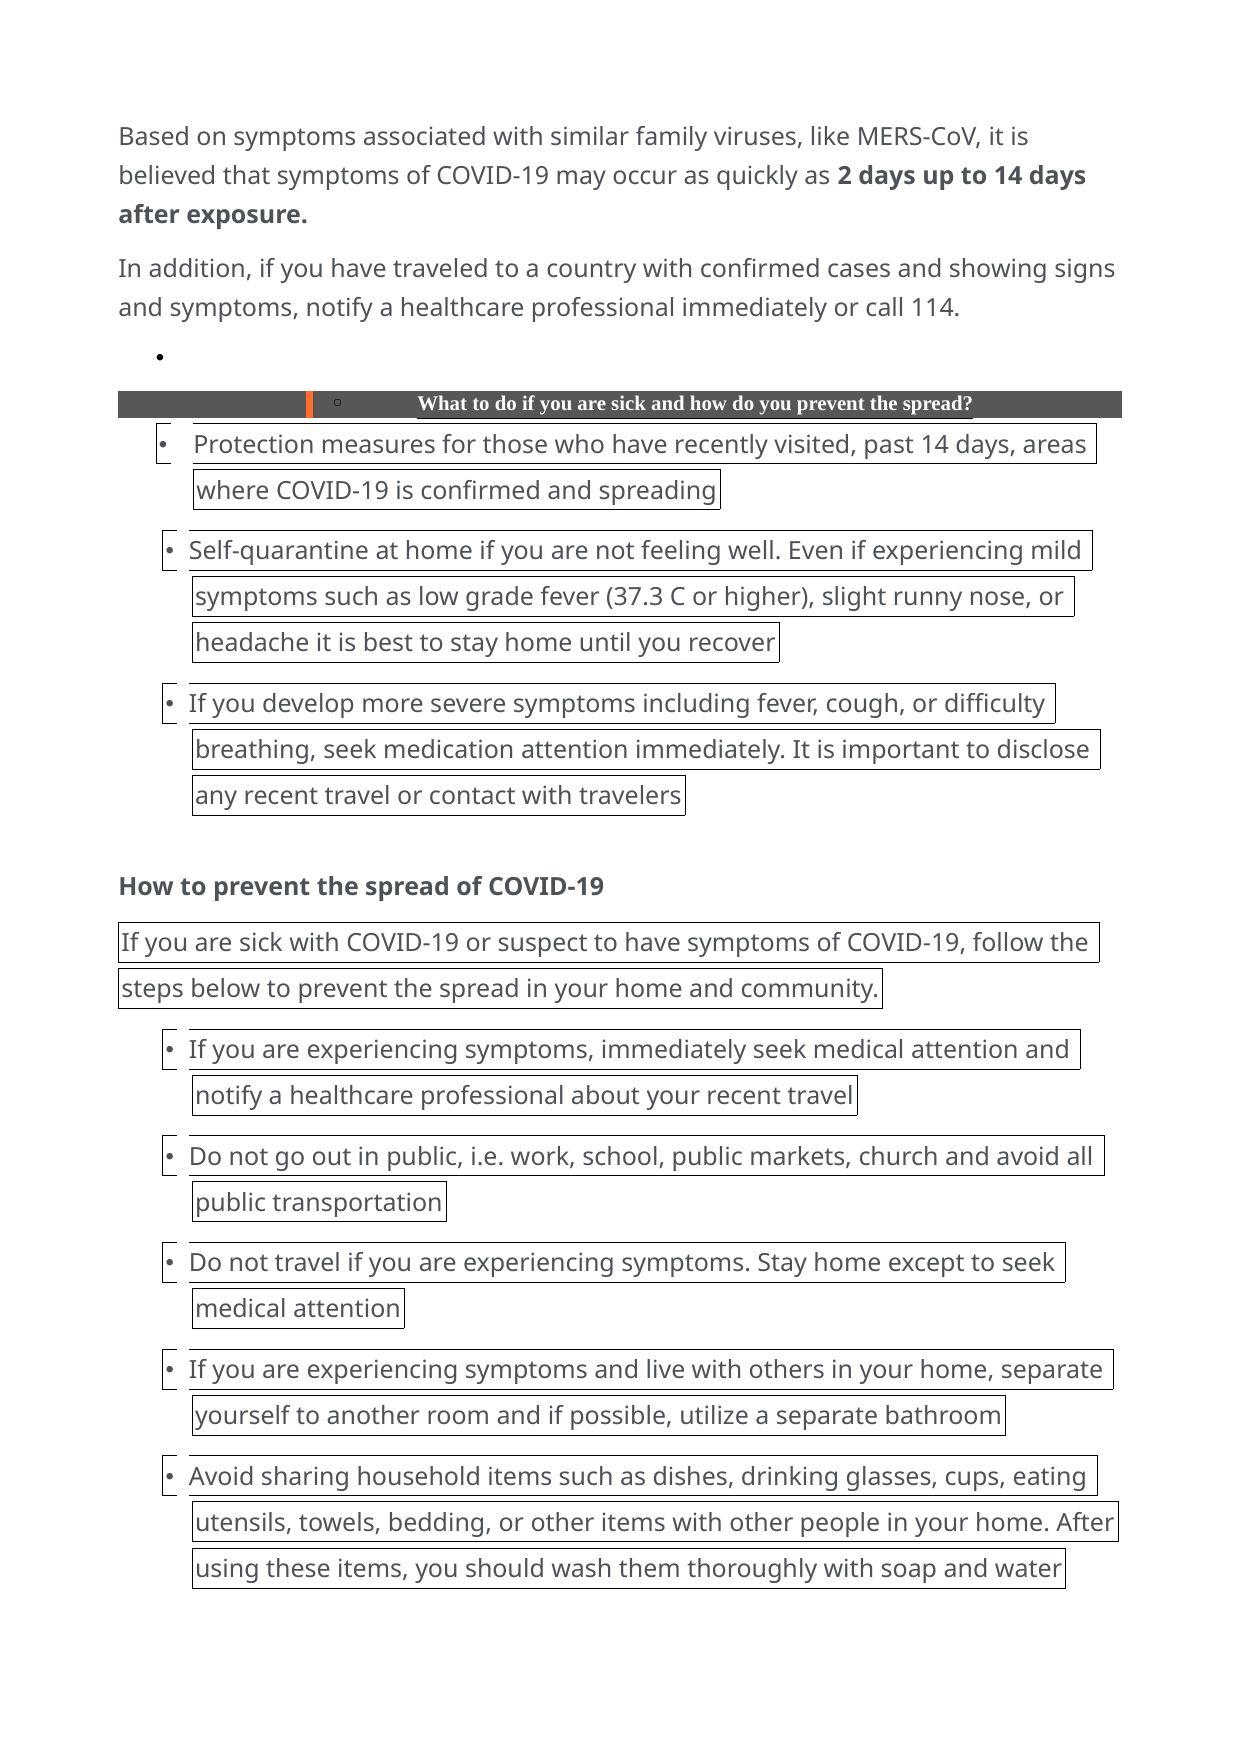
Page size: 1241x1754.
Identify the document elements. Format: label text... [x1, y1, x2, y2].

text Based on symptoms associated with similar family viruses, like MERS-CoV, it is believed that symptoms of COVID-19 may occur as quickly as 2 days up to 14 days after exposure. [118, 118, 1122, 231]
subtitle What to do if you are sick and how do you prevent the spread? [313, 391, 1122, 418]
list If you are experiencing symptoms, immediately seek medical attention and notify a healthcare professional about your recent travel [162, 1029, 1122, 1115]
text How to prevent the spread of COVID-19 [118, 868, 1122, 902]
list If you are experiencing symptoms and live with others in your home, separate yourself to another room and if possible, utilize a separate bathroom [162, 1349, 1122, 1435]
list Do not go out in public, i.e. work, school, public markets, church and avoid all public transportation [162, 1135, 1122, 1222]
text In addition, if you have traveled to a country with confirmed cases and showing signs and symptoms, notify a healthcare professional immediately or call 114. [118, 250, 1122, 323]
list Protection measures for those who have recently visited, past 14 days, areas where COVID-19 is confirmed and spreading [156, 423, 1122, 509]
list If you develop more severe symptoms including fever, cough, or difficulty breathing, seek medication attention immediately. It is important to disclose any recent travel or contact with travelers [162, 683, 1122, 815]
list Do not travel if you are experiencing symptoms. Stay home except to seek medical attention [162, 1242, 1122, 1328]
list Self-quarantine at home if you are not feeling well. Even if experiencing mild symptoms such as low grade fever (37.3 C or higher), slight runny nose, or headache it is best to stay home until you recover [162, 530, 1122, 662]
list Avoid sharing household items such as dishes, drinking glasses, cups, eating utensils, towels, bedding, or other items with other people in your home. After using these items, you should wash them thoroughly with soap and water [162, 1455, 1122, 1588]
text If you are sick with COVID-19 or suspect to have symptoms of COVID-19, follow the steps below to prevent the spread in your home and community. [118, 922, 1122, 1008]
